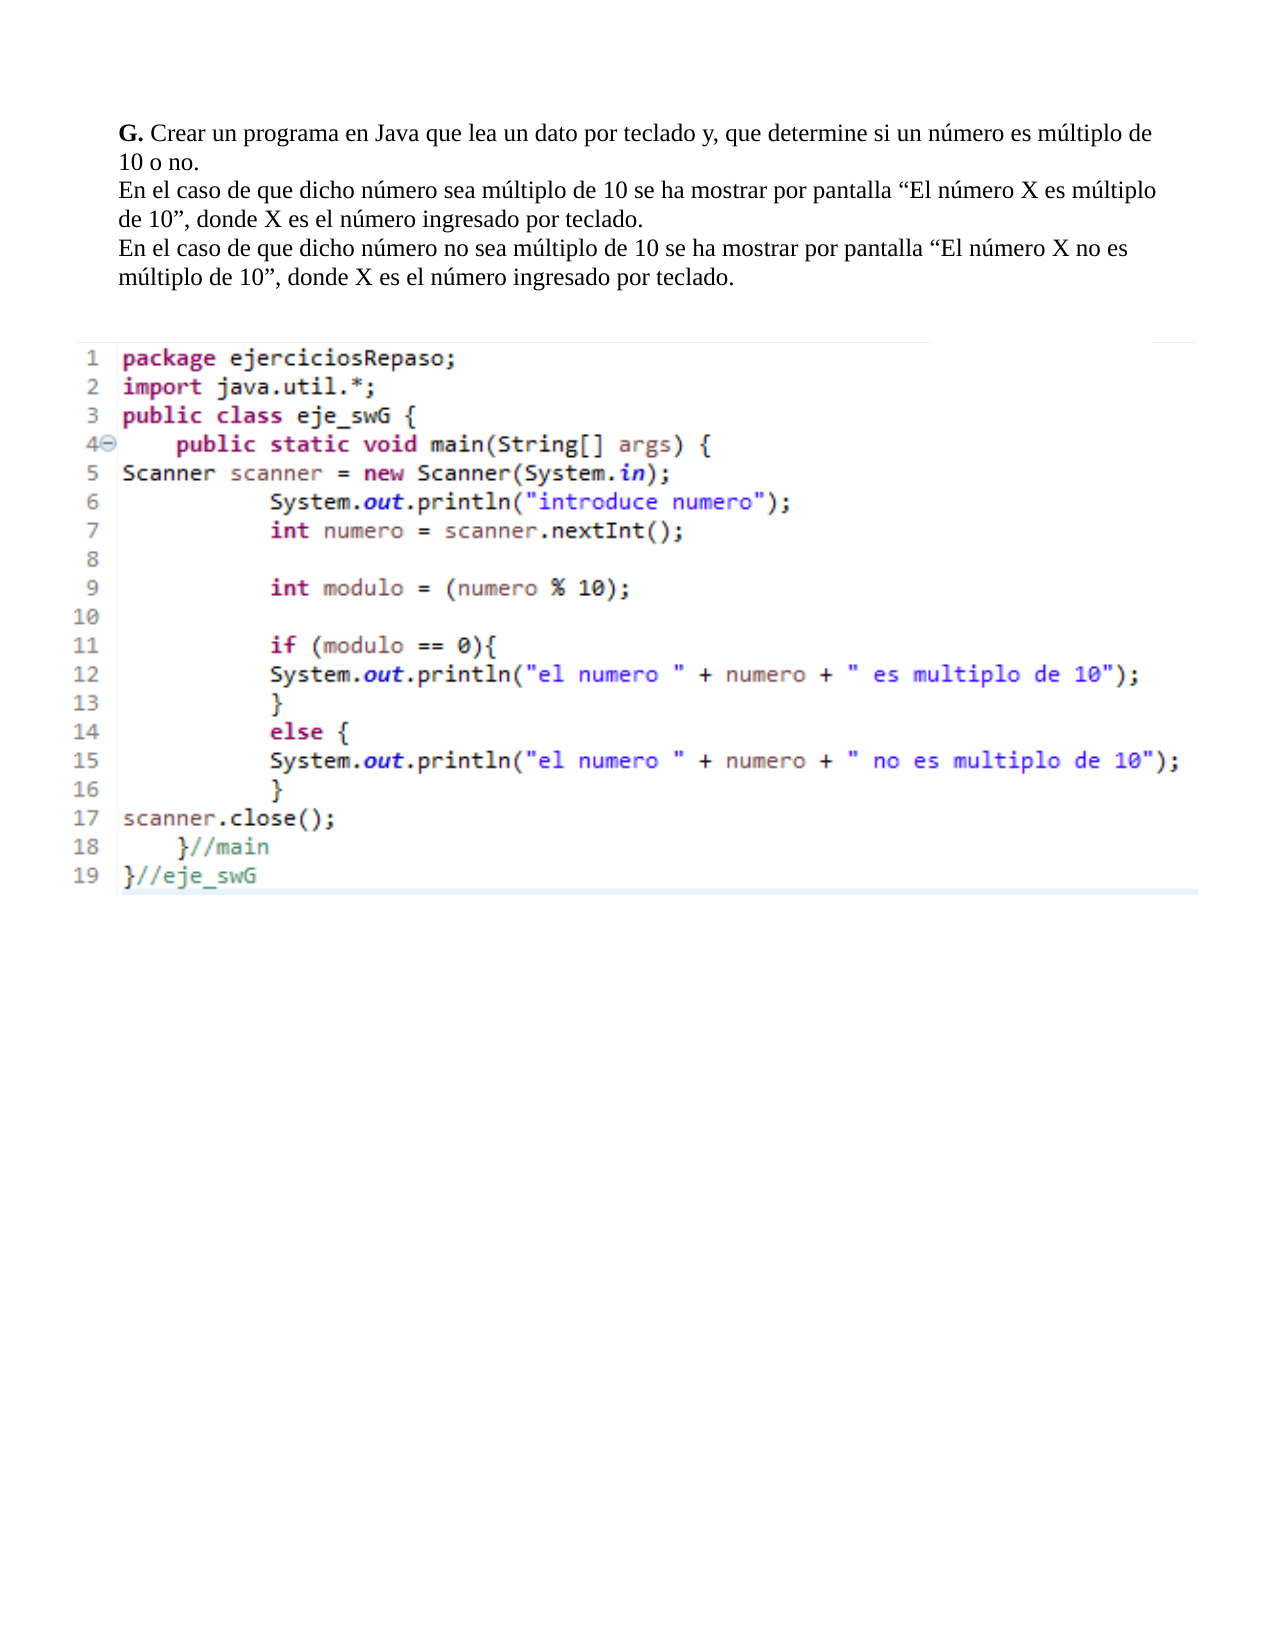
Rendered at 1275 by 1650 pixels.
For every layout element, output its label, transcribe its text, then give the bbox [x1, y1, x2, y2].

text G. Crear un programa en Java que lea un dato por teclado y, que determine si un número es múltiplo de 10 o no. [118, 118, 1157, 176]
text En el caso de que dicho número sea múltiplo de 10 se ha mostrar por pantalla “El número X es múltiplo de 10”, donde X es el número ingresado por teclado. [118, 176, 1157, 233]
picture [73, 342, 1198, 895]
text En el caso de que dicho número no sea múltiplo de 10 se ha mostrar por pantalla “El número X no es múltiplo de 10”, donde X es el número ingresado por teclado. [118, 233, 1157, 291]
